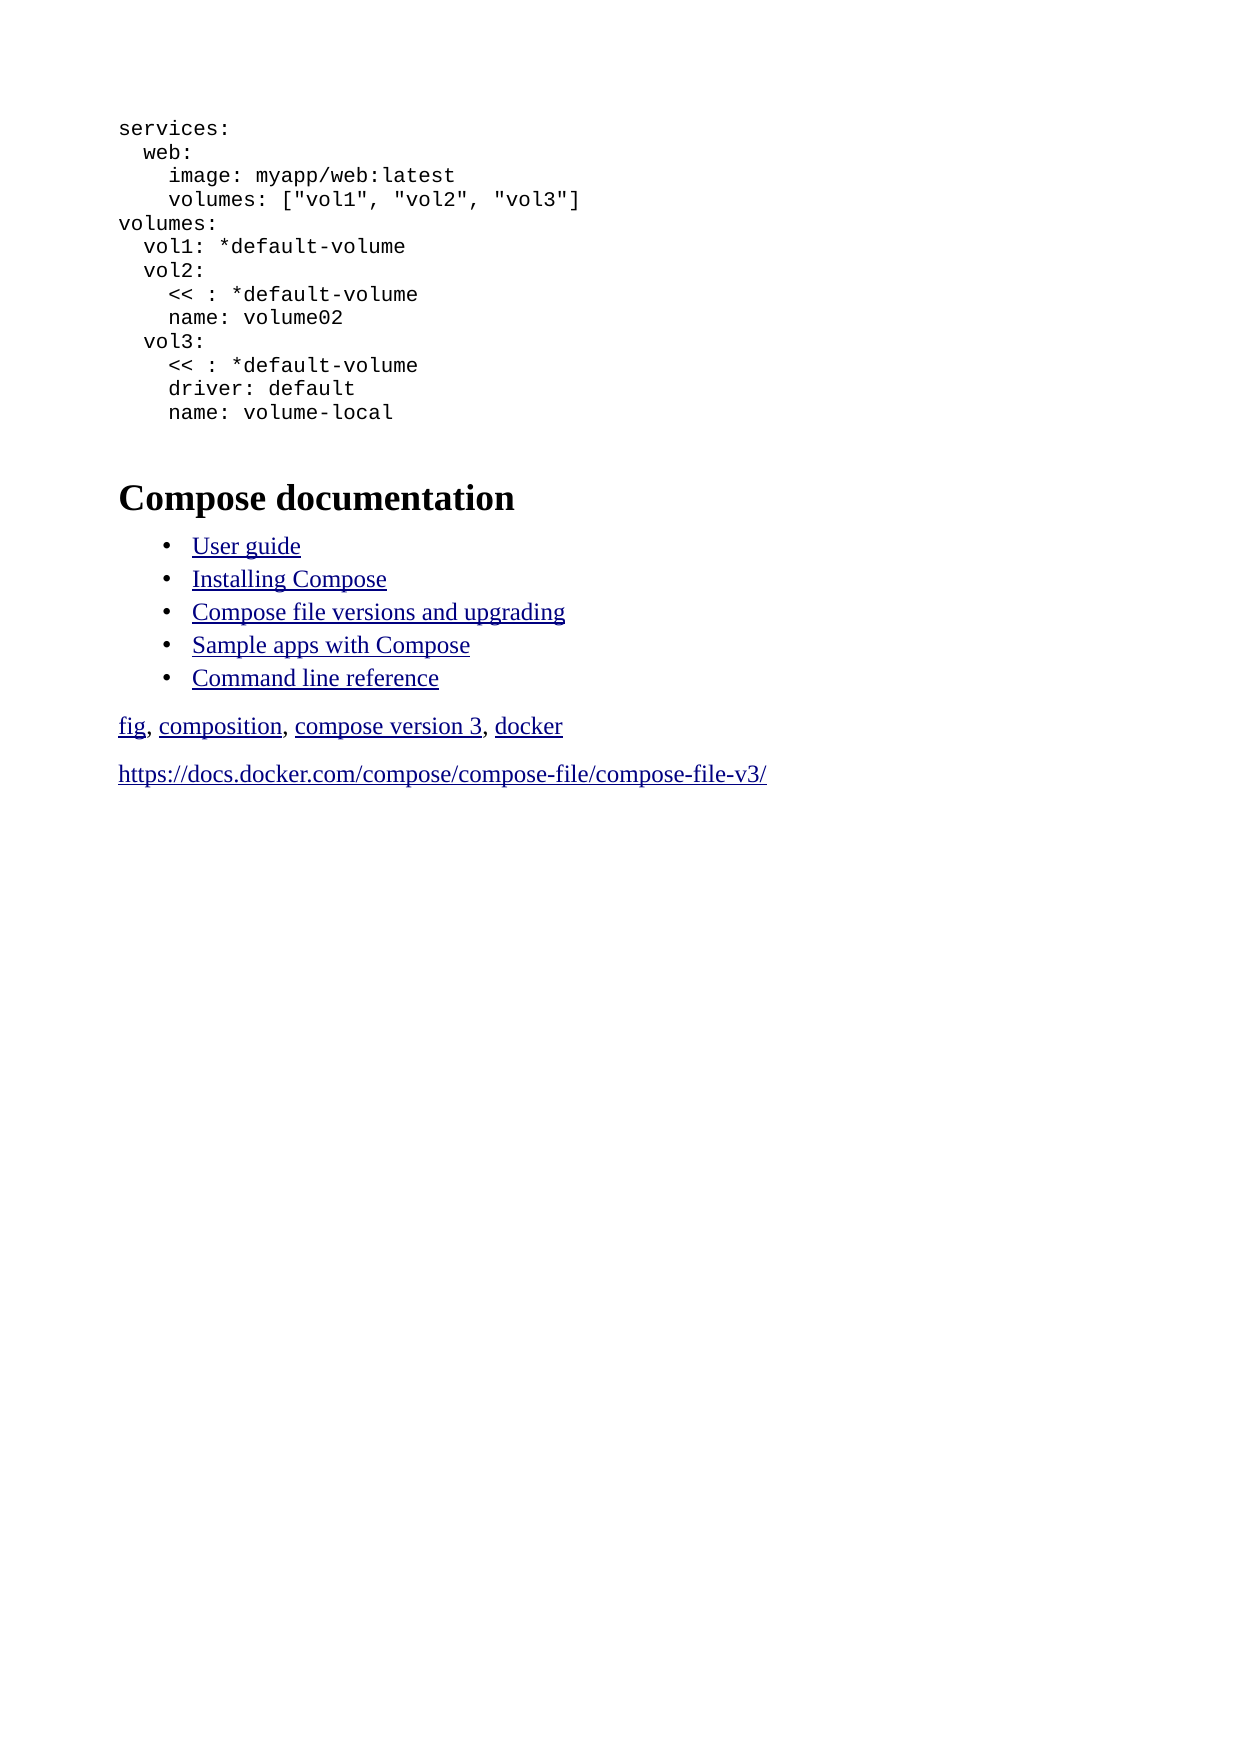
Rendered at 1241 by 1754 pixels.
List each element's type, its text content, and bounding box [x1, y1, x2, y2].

list Compose file versions and upgrading [162, 597, 1122, 626]
text vol3: [118, 331, 1122, 354]
text << : *default-volume [118, 284, 1122, 307]
text vol1: *default-volume [118, 236, 1122, 260]
text vol2: [118, 260, 1122, 284]
text name: volume-local [118, 402, 1122, 426]
text driver: default [118, 378, 1122, 402]
text web: [118, 142, 1122, 165]
list Sample apps with Compose [162, 631, 1122, 659]
list User guide [162, 531, 1122, 560]
list Command line reference [162, 663, 1122, 692]
subtitle Compose documentation [118, 476, 1122, 519]
text image: myapp/web:latest [118, 165, 1122, 189]
text https://docs.docker.com/compose/compose-file/compose-file-v3/ [118, 759, 1122, 787]
text name: volume02 [118, 307, 1122, 331]
list Installing Compose [162, 564, 1122, 593]
text services: [118, 118, 1122, 142]
text fig, composition, compose version 3, docker [118, 711, 1122, 740]
text << : *default-volume [118, 354, 1122, 378]
text volumes: [118, 213, 1122, 236]
text volumes: ["vol1", "vol2", "vol3"] [118, 189, 1122, 213]
